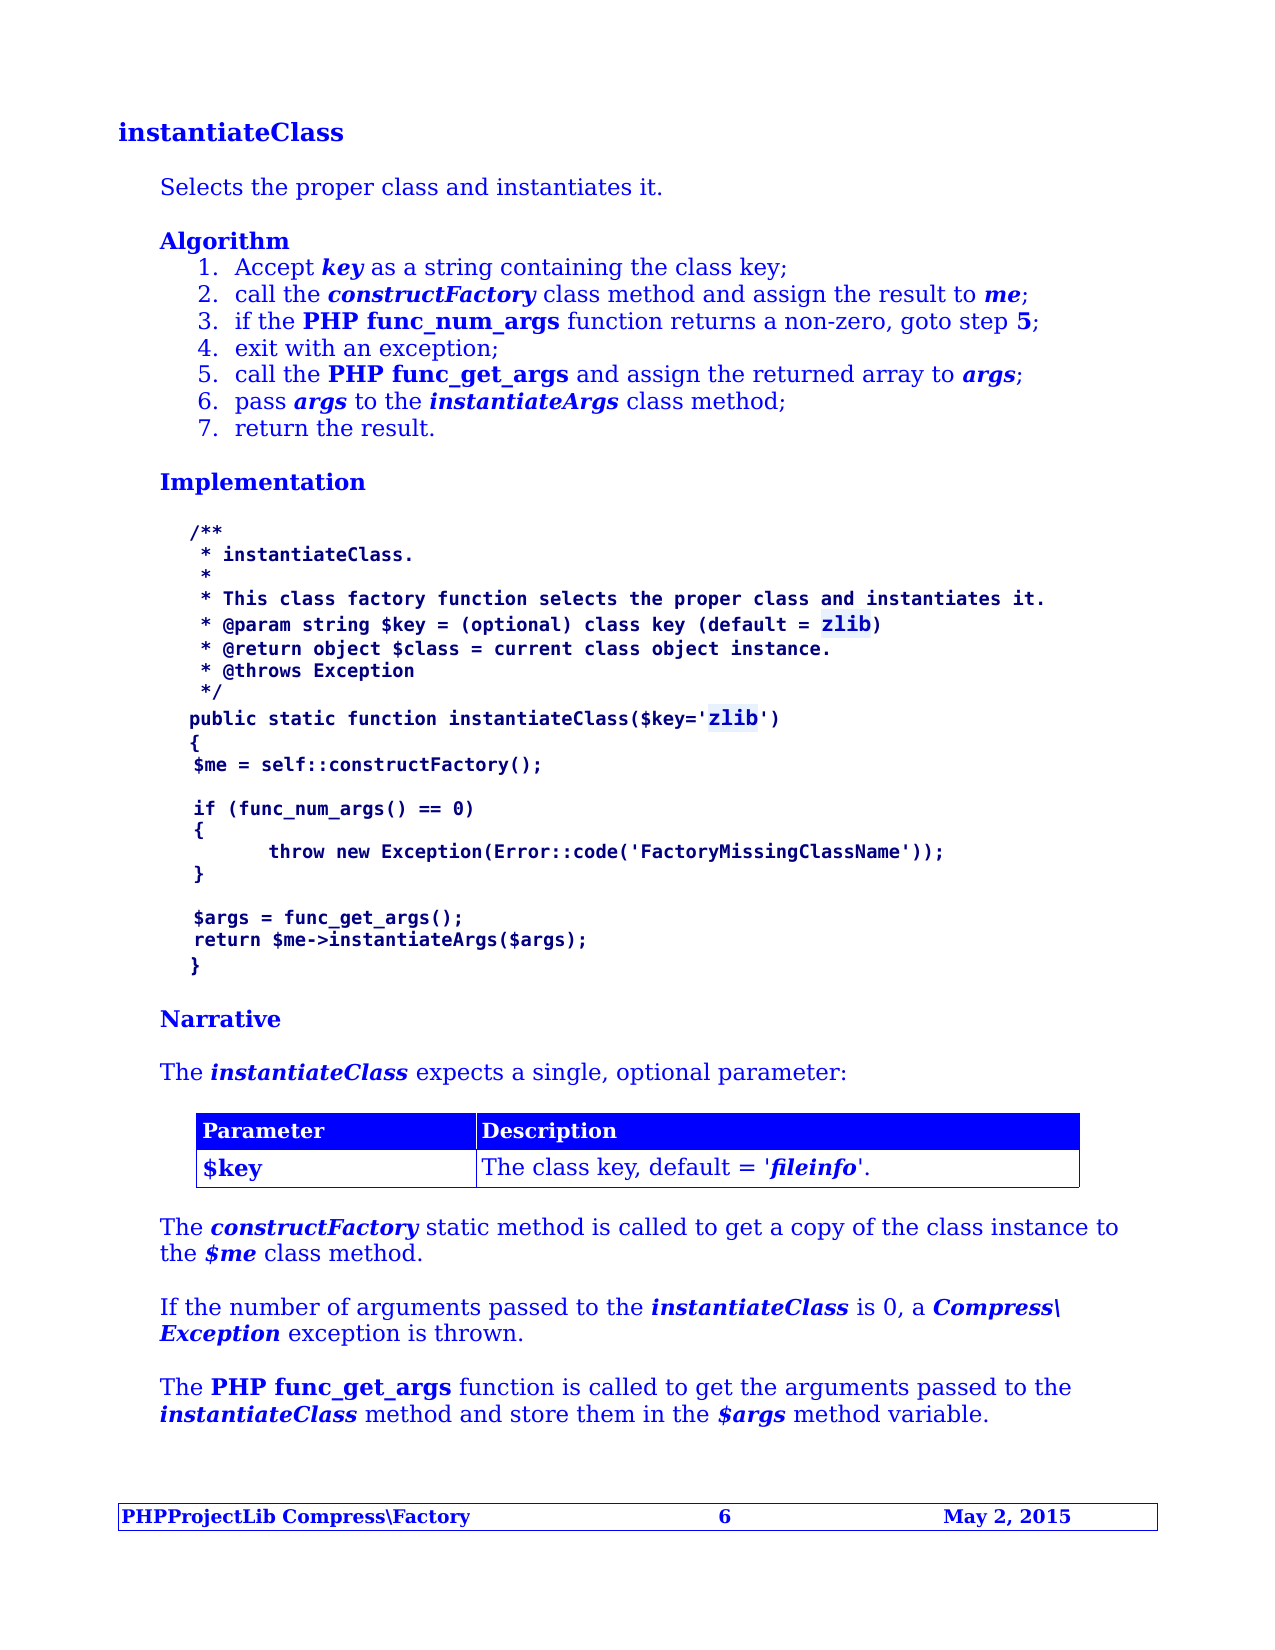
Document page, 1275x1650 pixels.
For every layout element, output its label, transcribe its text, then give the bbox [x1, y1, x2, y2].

text The instantiateClass expects a single, optional parameter: [159, 1059, 1157, 1086]
list { [189, 819, 1157, 841]
list call the constructFactory class method and assign the result to me; [197, 281, 1157, 308]
list * @throws Exception [189, 660, 1157, 682]
list if the PHP func_num_args function returns a non-zero, goto step 5; [197, 308, 1157, 335]
list throw new Exception(Error::code('FactoryMissingClassName')); [189, 841, 1157, 863]
list /** [189, 522, 1157, 544]
list public static function instantiateClass($key='zlib') [189, 703, 1157, 732]
list if (func_num_args() == 0) [189, 797, 1157, 819]
list return $me->instantiateArgs($args); [189, 929, 1157, 951]
table_header Description [477, 1114, 1079, 1149]
text Narrative [159, 1006, 1157, 1033]
text Algorithm [159, 227, 1157, 254]
list * instantiateClass. [189, 544, 1157, 566]
list Accept key as a string containing the class key; [197, 254, 1157, 281]
list } [189, 863, 1157, 885]
list * This class factory function selects the proper class and instantiates it. [189, 587, 1157, 609]
list $me = self::constructFactory(); [189, 754, 1157, 776]
list * @return object $class = current class object instance. [189, 638, 1157, 660]
list { [189, 732, 1157, 754]
text Implementation [159, 468, 1157, 495]
list return the result. [197, 415, 1157, 442]
list $args = func_get_args(); [189, 907, 1157, 929]
list * [189, 566, 1157, 587]
text If the number of arguments passed to the instantiateClass is 0, a Compress\Exception exception is thrown. [159, 1294, 1157, 1347]
text The constructFactory static method is called to get a copy of the class instance to the $me class method. [159, 1214, 1157, 1267]
text The PHP func_get_args function is called to get the arguments passed to the instantiateClass method and store them in the $args method variable. [159, 1374, 1157, 1427]
table_header Parameter [197, 1114, 476, 1149]
text Selects the proper class and instantiates it. [159, 174, 1157, 201]
list exit with an exception; [197, 335, 1157, 361]
table_cell $key [197, 1150, 476, 1187]
list call the PHP func_get_args and assign the returned array to args; [197, 361, 1157, 388]
list */ [189, 682, 1157, 703]
list } [189, 951, 1157, 979]
title instantiateClass [118, 118, 1157, 147]
list * @param string $key = (optional) class key (default = zlib) [189, 609, 1157, 638]
list pass args to the instantiateArgs class method; [197, 388, 1157, 415]
table_cell The class key, default = 'fileinfo'. [477, 1150, 1079, 1187]
